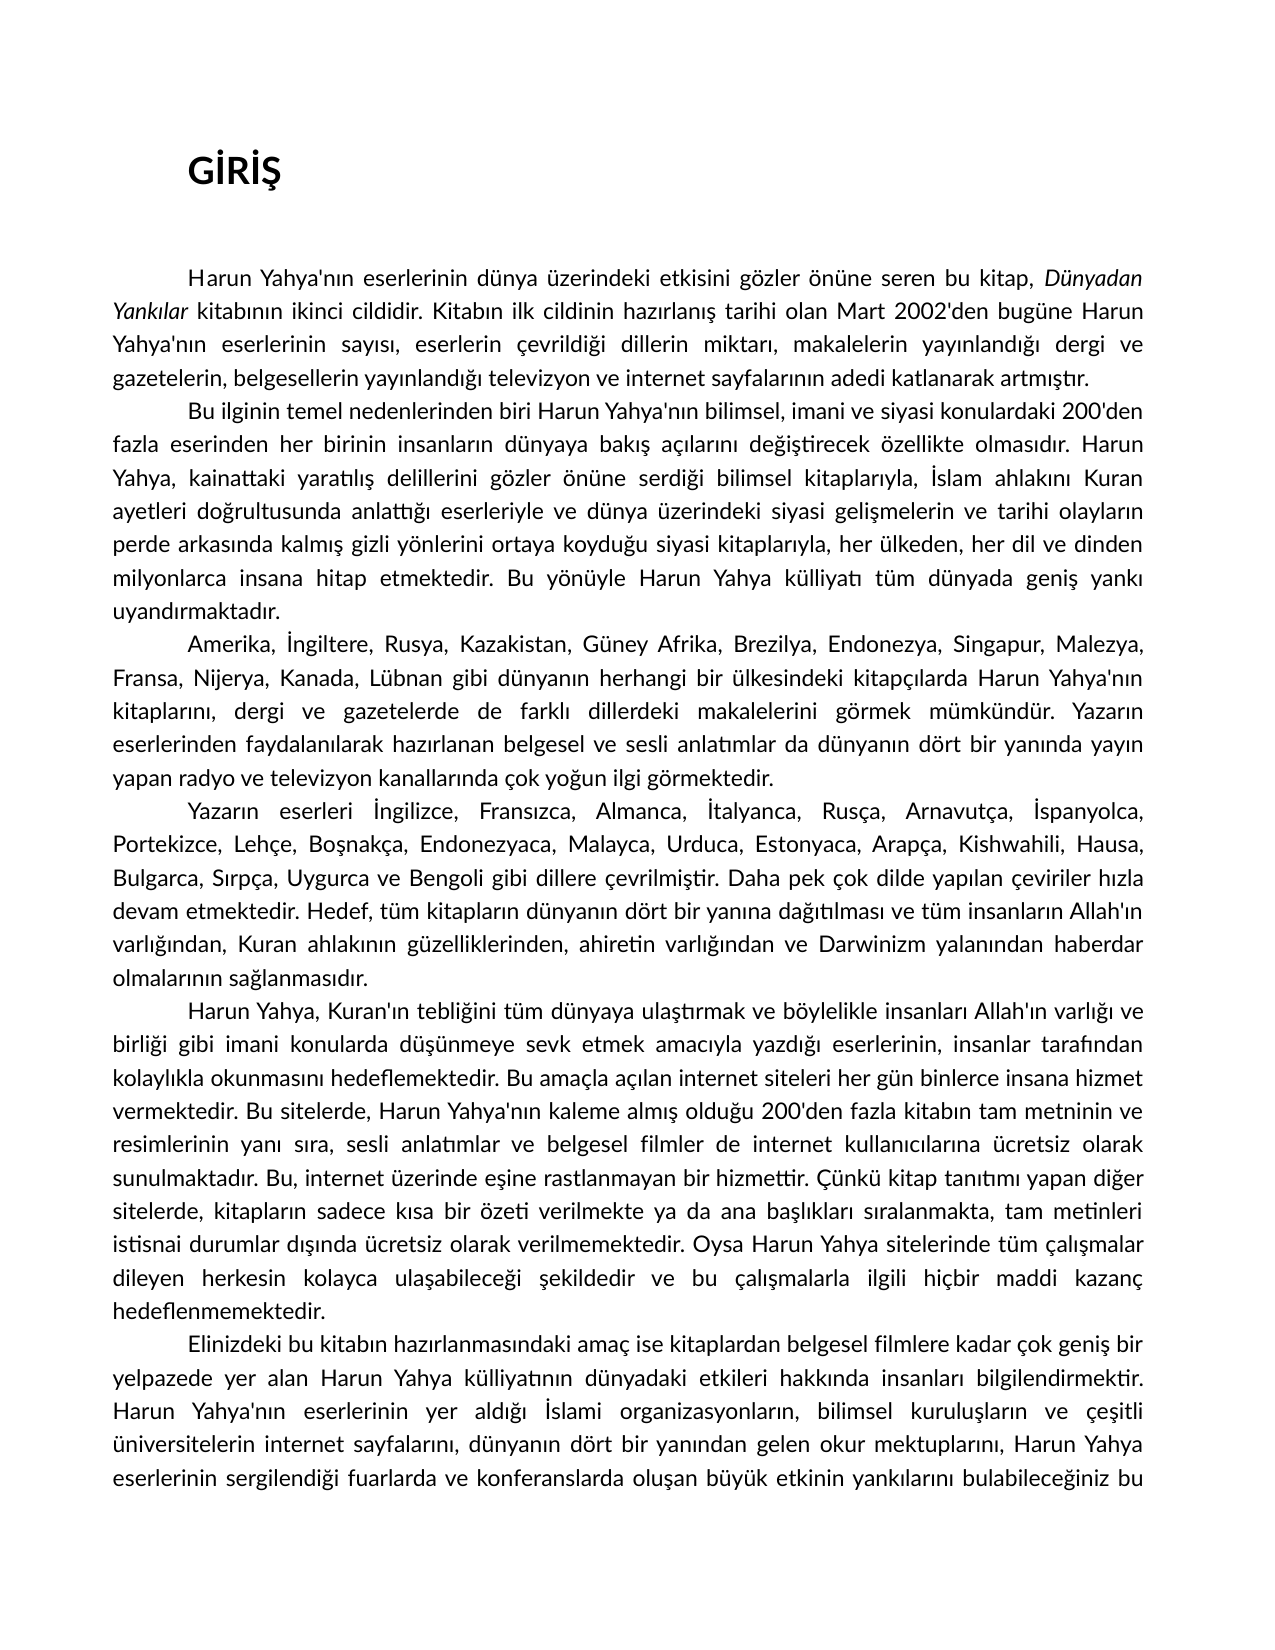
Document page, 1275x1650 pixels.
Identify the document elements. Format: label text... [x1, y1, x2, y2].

text Harun Yahya'nın eserlerinin dünya üzerindeki etkisini gözler önüne seren bu kitap, Dünyadan Yankılar kitabının ikinci cildidir. Kitabın ilk cildinin hazırlanış tarihi olan Mart 2002'den bugüne Harun Yahya'nın eserlerinin sayısı, eserlerin çevrildiği dillerin miktarı, makalelerin yayınlandığı dergi ve gazetelerin, belgesellerin yayınlandığı televizyon ve internet sayfalarının adedi katlanarak artmıştır. [112, 259, 1145, 393]
text Amerika, İngiltere, Rusya, Kazakistan, Güney Afrika, Brezilya, Endonezya, Singapur, Malezya, Fransa, Nijerya, Kanada, Lübnan gibi dünyanın herhangi bir ülkesindeki kitapçılarda Harun Yahya'nın kitaplarını, dergi ve gazetelerde de farklı dillerdeki makalelerini görmek mümkündür. Yazarın eserlerinden faydalanılarak hazırlanan belgesel ve sesli anlatımlar da dünyanın dört bir yanında yayın yapan radyo ve televizyon kanallarında çok yoğun ilgi görmektedir. [112, 626, 1145, 793]
text GİRİŞ [112, 148, 1145, 193]
text Elinizdeki bu kitabın hazırlanmasındaki amaç ise kitaplardan belgesel filmlere kadar çok geniş bir yelpazede yer alan Harun Yahya külliyatının dünyadaki etkileri hakkında insanları bilgilendirmektir. Harun Yahya'nın eserlerinin yer aldığı İslami organizasyonların, bilimsel kuruluşların ve çeşitli üniversitelerin internet sayfalarını, dünyanın dört bir yanından gelen okur mektuplarını, Harun Yahya eserlerinin sergilendiği fuarlarda ve konferanslarda oluşan büyük etkinin yankılarını bulabileceğiniz bu [112, 1326, 1145, 1493]
text Yazarın eserleri İngilizce, Fransızca, Almanca, İtalyanca, Rusça, Arnavutça, İspanyolca, Portekizce, Lehçe, Boşnakça, Endonezyaca, Malayca, Urduca, Estonyaca, Arapça, Kishwahili, Hausa, Bulgarca, Sırpça, Uygurca ve Bengoli gibi dillere çevrilmiştir. Daha pek çok dilde yapılan çeviriler hızla devam etmektedir. Hedef, tüm kitapların dünyanın dört bir yanına dağıtılması ve tüm insanların Allah'ın varlığından, Kuran ahlakının güzelliklerinden, ahiretin varlığından ve Darwinizm yalanından haberdar olmalarının sağlanmasıdır. [112, 793, 1145, 993]
text Harun Yahya, Kuran'ın tebliğini tüm dünyaya ulaştırmak ve böylelikle insanları Allah'ın varlığı ve birliği gibi imani konularda düşünmeye sevk etmek amacıyla yazdığı eserlerinin, insanlar tarafından kolaylıkla okunmasını hedeflemektedir. Bu amaçla açılan internet siteleri her gün binlerce insana hizmet vermektedir. Bu sitelerde, Harun Yahya'nın kaleme almış olduğu 200'den fazla kitabın tam metninin ve resimlerinin yanı sıra, sesli anlatımlar ve belgesel filmler de internet kullanıcılarına ücretsiz olarak sunulmaktadır. Bu, internet üzerinde eşine rastlanmayan bir hizmettir. Çünkü kitap tanıtımı yapan diğer sitelerde, kitapların sadece kısa bir özeti verilmekte ya da ana başlıkları sıralanmakta, tam metinleri istisnai durumlar dışında ücretsiz olarak verilmemektedir. Oysa Harun Yahya sitelerinde tüm çalışmalar dileyen herkesin kolayca ulaşabileceği şekildedir ve bu çalışmalarla ilgili hiçbir maddi kazanç hedeflenmemektedir. [112, 993, 1145, 1326]
text Bu ilginin temel nedenlerinden biri Harun Yahya'nın bilimsel, imani ve siyasi konulardaki 200'den fazla eserinden her birinin insanların dünyaya bakış açılarını değiştirecek özellikte olmasıdır. Harun Yahya, kainattaki yaratılış delillerini gözler önüne serdiği bilimsel kitaplarıyla, İslam ahlakını Kuran ayetleri doğrultusunda anlattığı eserleriyle ve dünya üzerindeki siyasi gelişmelerin ve tarihi olayların perde arkasında kalmış gizli yönlerini ortaya koyduğu siyasi kitaplarıyla, her ülkeden, her dil ve dinden milyonlarca insana hitap etmektedir. Bu yönüyle Harun Yahya külliyatı tüm dünyada geniş yankı uyandırmaktadır. [112, 393, 1145, 626]
